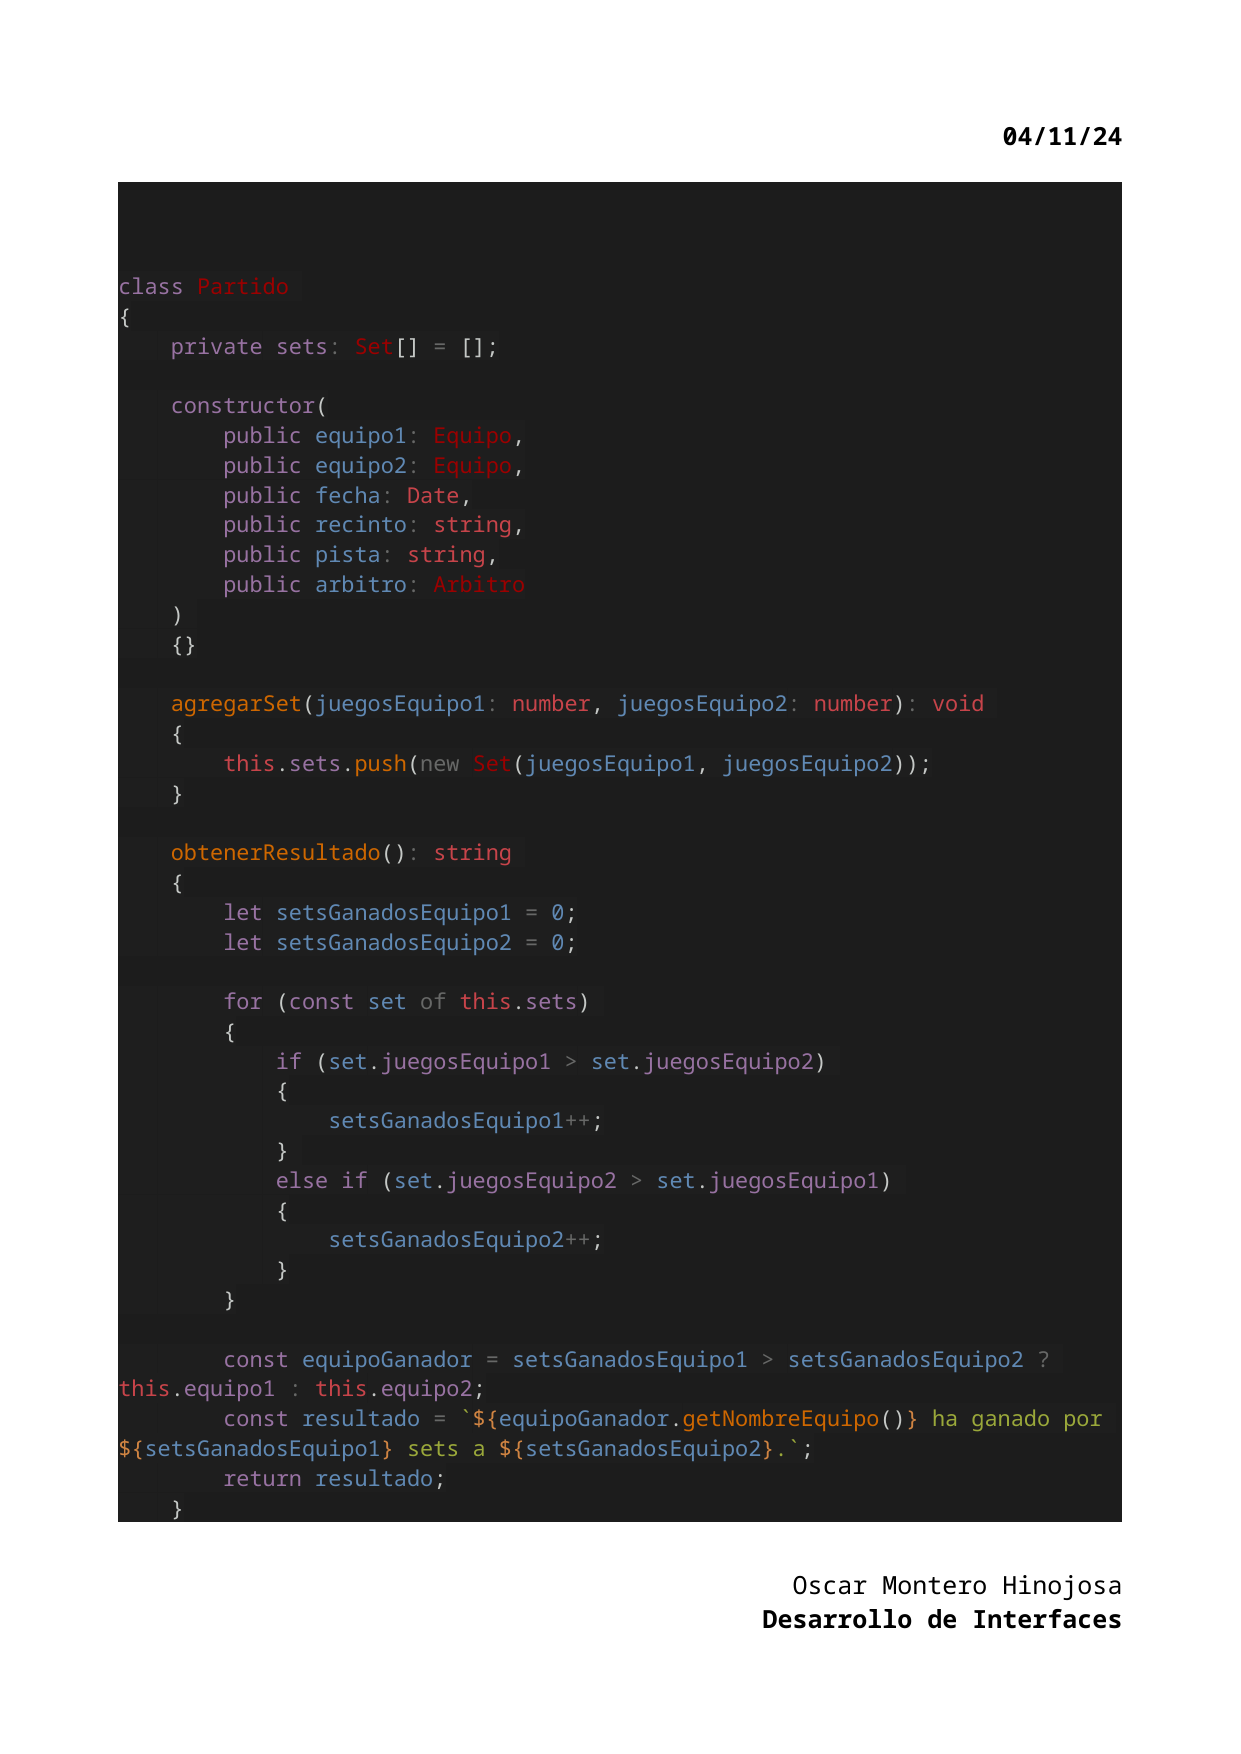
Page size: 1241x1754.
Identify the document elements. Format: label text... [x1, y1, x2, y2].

text ) [118, 599, 1122, 628]
text return resultado; [118, 1463, 1122, 1492]
text let setsGanadosEquipo2 = 0; [118, 926, 1122, 956]
text this.sets.push(new Set(juegosEquipo1, juegosEquipo2)); [118, 748, 1122, 777]
text { [118, 1194, 1122, 1224]
text { [118, 1075, 1122, 1105]
text public fecha: Date, [118, 479, 1122, 509]
text class Partido [118, 271, 1122, 301]
text } [118, 1135, 1122, 1165]
text public recinto: string, [118, 509, 1122, 539]
text } [118, 1284, 1122, 1314]
text } [118, 1254, 1122, 1284]
text public equipo1: Equipo, [118, 420, 1122, 450]
text let setsGanadosEquipo1 = 0; [118, 897, 1122, 926]
text private sets: Set[] = []; [118, 331, 1122, 360]
text public arbitro: Arbitro [118, 569, 1122, 599]
text for (const set of this.sets) [118, 986, 1122, 1016]
text else if (set.juegosEquipo2 > set.juegosEquipo1) [118, 1165, 1122, 1194]
text public equipo2: Equipo, [118, 450, 1122, 479]
text { [118, 1016, 1122, 1046]
text if (set.juegosEquipo1 > set.juegosEquipo2) [118, 1046, 1122, 1075]
text public pista: string, [118, 539, 1122, 569]
text } [118, 777, 1122, 807]
text setsGanadosEquipo2++; [118, 1224, 1122, 1254]
text { [118, 718, 1122, 748]
text {} [118, 628, 1122, 658]
text constructor( [118, 390, 1122, 420]
text const equipoGanador = setsGanadosEquipo1 > setsGanadosEquipo2 ? this.equipo1 : this.equipo2; [118, 1343, 1122, 1403]
text } [118, 1492, 1122, 1522]
text setsGanadosEquipo1++; [118, 1105, 1122, 1135]
text const resultado = `${equipoGanador.getNombreEquipo()} ha ganado por ${setsGanadosEquipo1} sets a ${setsGanadosEquipo2}.`; [118, 1403, 1122, 1463]
text { [118, 301, 1122, 331]
text obtenerResultado(): string [118, 837, 1122, 867]
text agregarSet(juegosEquipo1: number, juegosEquipo2: number): void [118, 688, 1122, 718]
text { [118, 867, 1122, 897]
